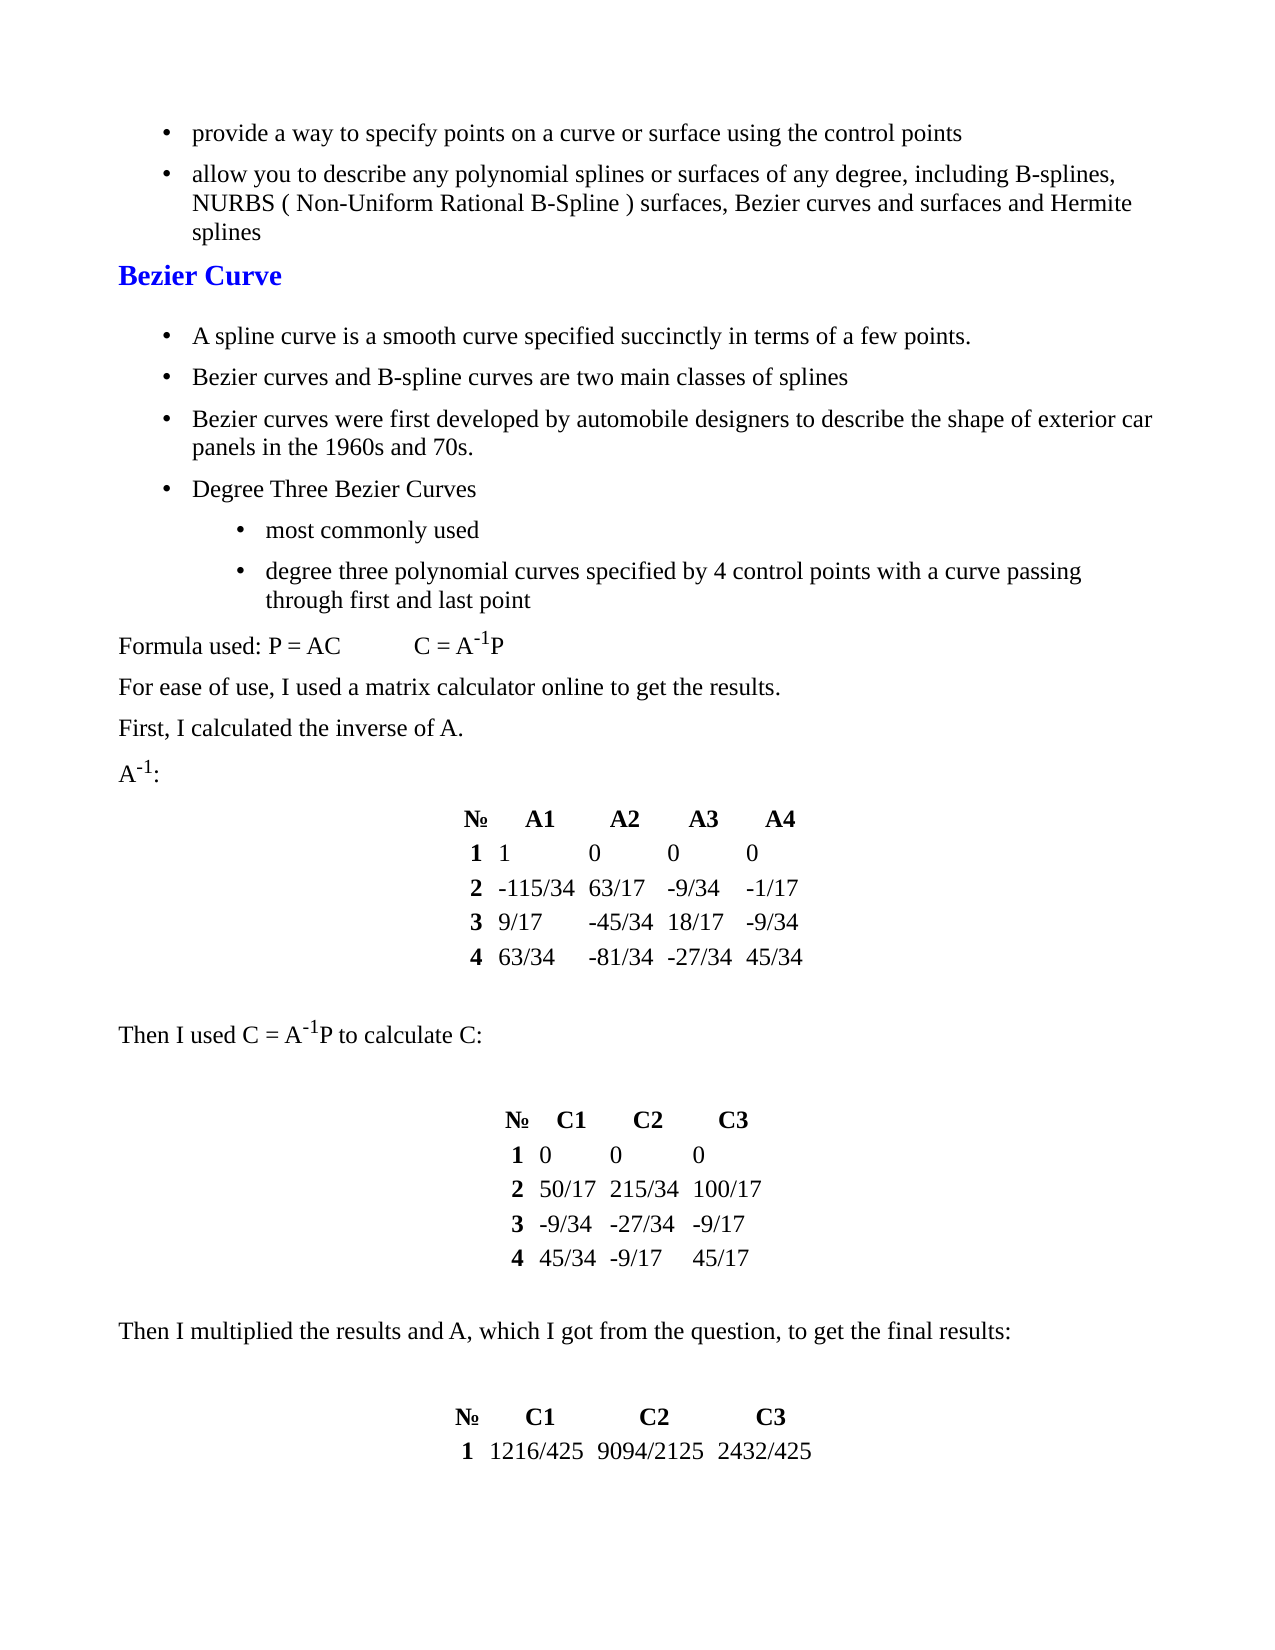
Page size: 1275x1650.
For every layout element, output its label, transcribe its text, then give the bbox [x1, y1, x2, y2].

table_cell 63/17 [585, 870, 664, 904]
table_header C3 [714, 1399, 827, 1433]
table_header C1 [486, 1399, 594, 1433]
table_cell 1216/425 [486, 1434, 594, 1468]
table_cell -9/34 [743, 905, 818, 939]
text First, I calculated the inverse of A. [118, 713, 1157, 742]
table_header № [448, 1399, 486, 1433]
table_cell 2 [457, 870, 495, 904]
list Bezier curves and B-spline curves are two main classes of splines [162, 362, 1157, 391]
table_cell 3 [457, 905, 495, 939]
table_cell -9/34 [664, 870, 743, 904]
table_cell 4 [457, 939, 495, 974]
table_cell 2432/425 [714, 1434, 827, 1468]
table_cell 0 [664, 835, 743, 870]
list degree three polynomial curves specified by 4 control points with a curve passing through first and last point [236, 556, 1157, 614]
text A-1: [118, 755, 1157, 788]
table_cell 0 [607, 1137, 689, 1171]
table_cell 1 [495, 835, 585, 870]
table_cell 3 [498, 1206, 536, 1241]
list Bezier curves were first developed by automobile designers to describe the shape of exterior car panels in the 1960s and 70s. [162, 404, 1157, 461]
text Bezier Curve [118, 258, 1157, 292]
table_cell -115/34 [495, 870, 585, 904]
table_header № [457, 801, 495, 835]
table_header C3 [689, 1102, 777, 1137]
table_cell -9/34 [536, 1206, 607, 1241]
table_header C1 [536, 1102, 607, 1137]
table_cell 45/34 [536, 1241, 607, 1275]
table_cell 0 [743, 835, 818, 870]
table_cell 45/17 [689, 1241, 777, 1275]
text Then I multiplied the results and A, which I got from the question, to get the final results: [118, 1316, 1157, 1345]
table_cell -27/34 [607, 1206, 689, 1241]
table_cell 0 [585, 835, 664, 870]
list A spline curve is a smooth curve specified succinctly in terms of a few points. [162, 321, 1157, 350]
list Degree Three Bezier Curves [162, 474, 1157, 502]
table_header A4 [743, 801, 818, 835]
table_cell -9/17 [689, 1206, 777, 1241]
table_cell 0 [536, 1137, 607, 1171]
table_cell 9094/2125 [594, 1434, 714, 1468]
table_cell 2 [498, 1171, 536, 1206]
text For ease of use, I used a matrix calculator online to get the results. [118, 672, 1157, 701]
table_cell 100/17 [689, 1171, 777, 1206]
table_cell -81/34 [585, 939, 664, 974]
table_cell -45/34 [585, 905, 664, 939]
table_header A1 [495, 801, 585, 835]
table_cell 1 [498, 1137, 536, 1171]
table_header C2 [607, 1102, 689, 1137]
text Formula used: P = AC C = A-1P [118, 626, 1157, 660]
table_cell 45/34 [743, 939, 818, 974]
table_cell 0 [689, 1137, 777, 1171]
list most commonly used [236, 515, 1157, 544]
table_cell 9/17 [495, 905, 585, 939]
table_cell 1 [457, 835, 495, 870]
table_cell 63/34 [495, 939, 585, 974]
table_cell 215/34 [607, 1171, 689, 1206]
list provide a way to specify points on a curve or surface using the control points [162, 118, 1157, 147]
table_header № [498, 1102, 536, 1137]
table_cell -9/17 [607, 1241, 689, 1275]
table_cell -1/17 [743, 870, 818, 904]
table_header A3 [664, 801, 743, 835]
table_header C2 [594, 1399, 714, 1433]
table_cell 18/17 [664, 905, 743, 939]
table_cell -27/34 [664, 939, 743, 974]
text Then I used C = A-1P to calculate C: [118, 1015, 1157, 1048]
table_cell 50/17 [536, 1171, 607, 1206]
list allow you to describe any polynomial splines or surfaces of any degree, including B-splines, NURBS ( Non-Uniform Rational B-Spline ) surfaces, Bezier curves and surfaces and Hermite splines [162, 159, 1157, 246]
table_header A2 [585, 801, 664, 835]
table_cell 1 [448, 1434, 486, 1468]
table_cell 4 [498, 1241, 536, 1275]
